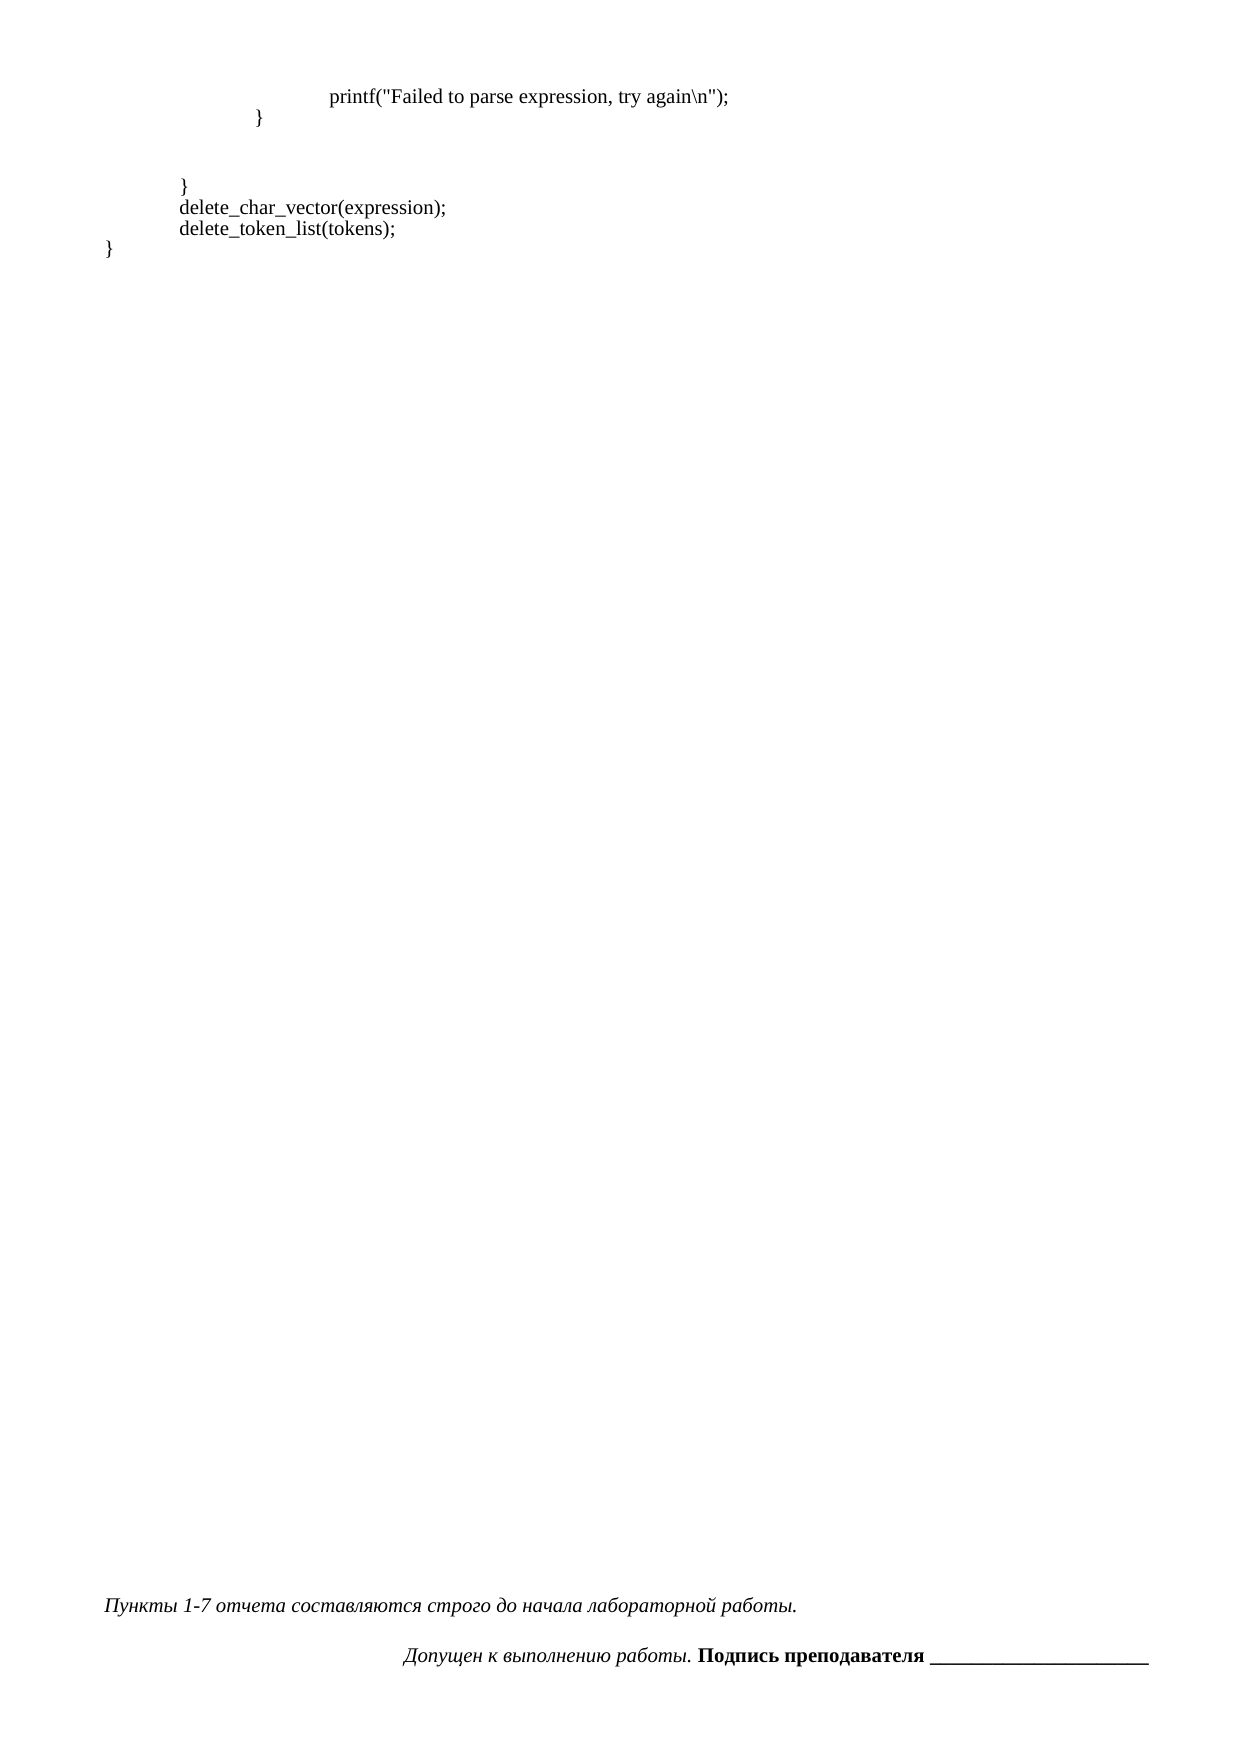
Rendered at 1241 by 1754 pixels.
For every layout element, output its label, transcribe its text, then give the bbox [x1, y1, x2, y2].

text Допущен к выполнению работы. Подпись преподавателя _____________________ [404, 1643, 1173, 1667]
text printf("Failed to parse expression, try again\n"); [104, 87, 1173, 108]
text delete_char_vector(expression); [104, 197, 1173, 218]
text } [104, 177, 1173, 197]
text Пункты 1-7 отчета составляются строго до начала лабораторной работы. [104, 1593, 1173, 1617]
text } [104, 239, 1173, 260]
text } [104, 108, 1173, 128]
text delete_token_list(tokens); [104, 218, 1173, 239]
